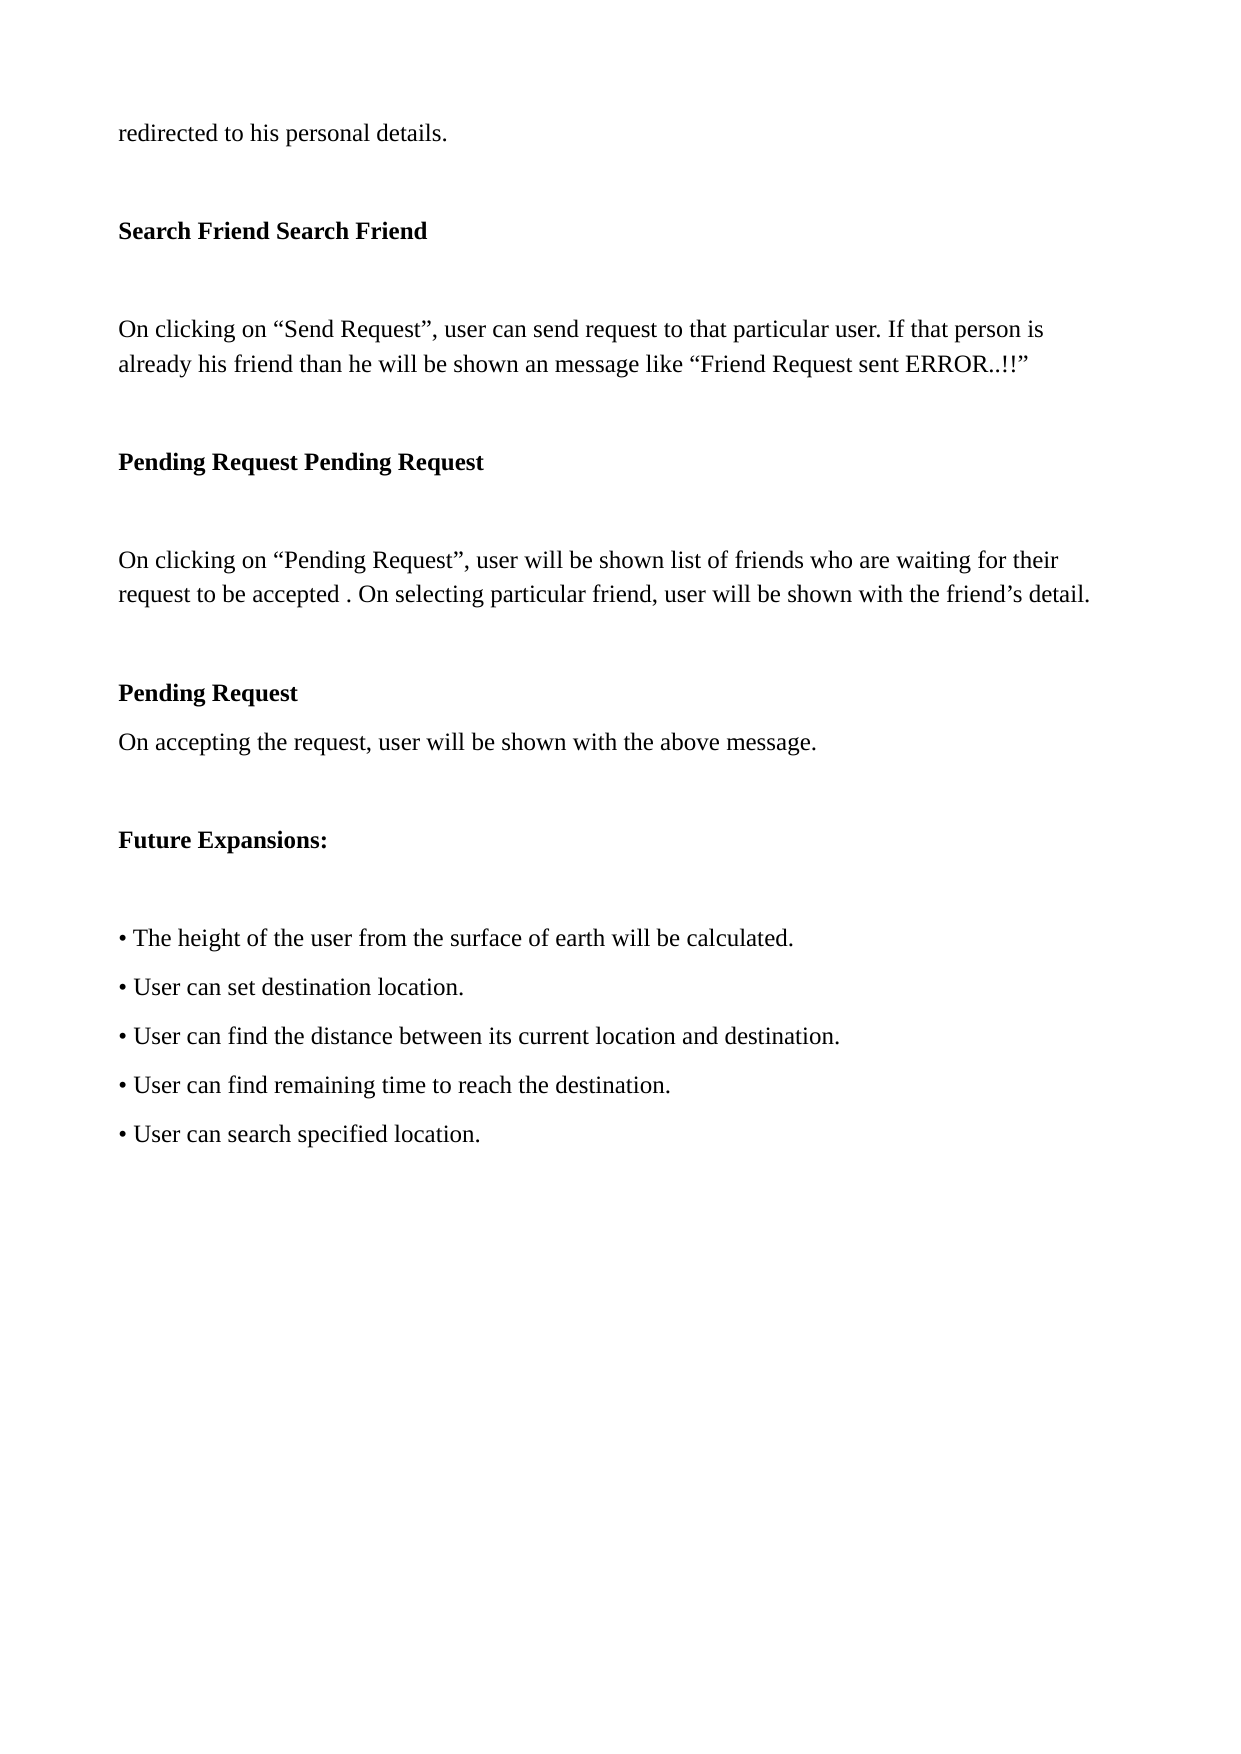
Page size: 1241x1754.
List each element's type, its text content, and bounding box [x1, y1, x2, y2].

text On accepting the request, user will be shown with the above message. [118, 727, 1122, 756]
text Search Friend Search Friend [118, 216, 1122, 245]
text On clicking on “Send Request”, user can send request to that particular user. If that person is already his friend than he will be shown an message like “Friend Request sent ERROR..!!” [118, 314, 1122, 378]
text On clicking on “Pending Request”, user will be shown list of friends who are waiting for their request to be accepted . On selecting particular friend, user will be shown with the friend’s detail. [118, 545, 1122, 608]
text Future Expansions: [118, 825, 1122, 854]
text • The height of the user from the surface of earth will be calculated. [118, 923, 1122, 952]
text • User can find the distance between its current location and destination. [118, 1021, 1122, 1050]
text redirected to his personal details. [118, 118, 1122, 147]
text • User can find remaining time to reach the destination. [118, 1070, 1122, 1099]
text Pending Request Pending Request [118, 447, 1122, 476]
text • User can set destination location. [118, 972, 1122, 1001]
text • User can search specified location. [118, 1119, 1122, 1148]
text Pending Request [118, 678, 1122, 706]
